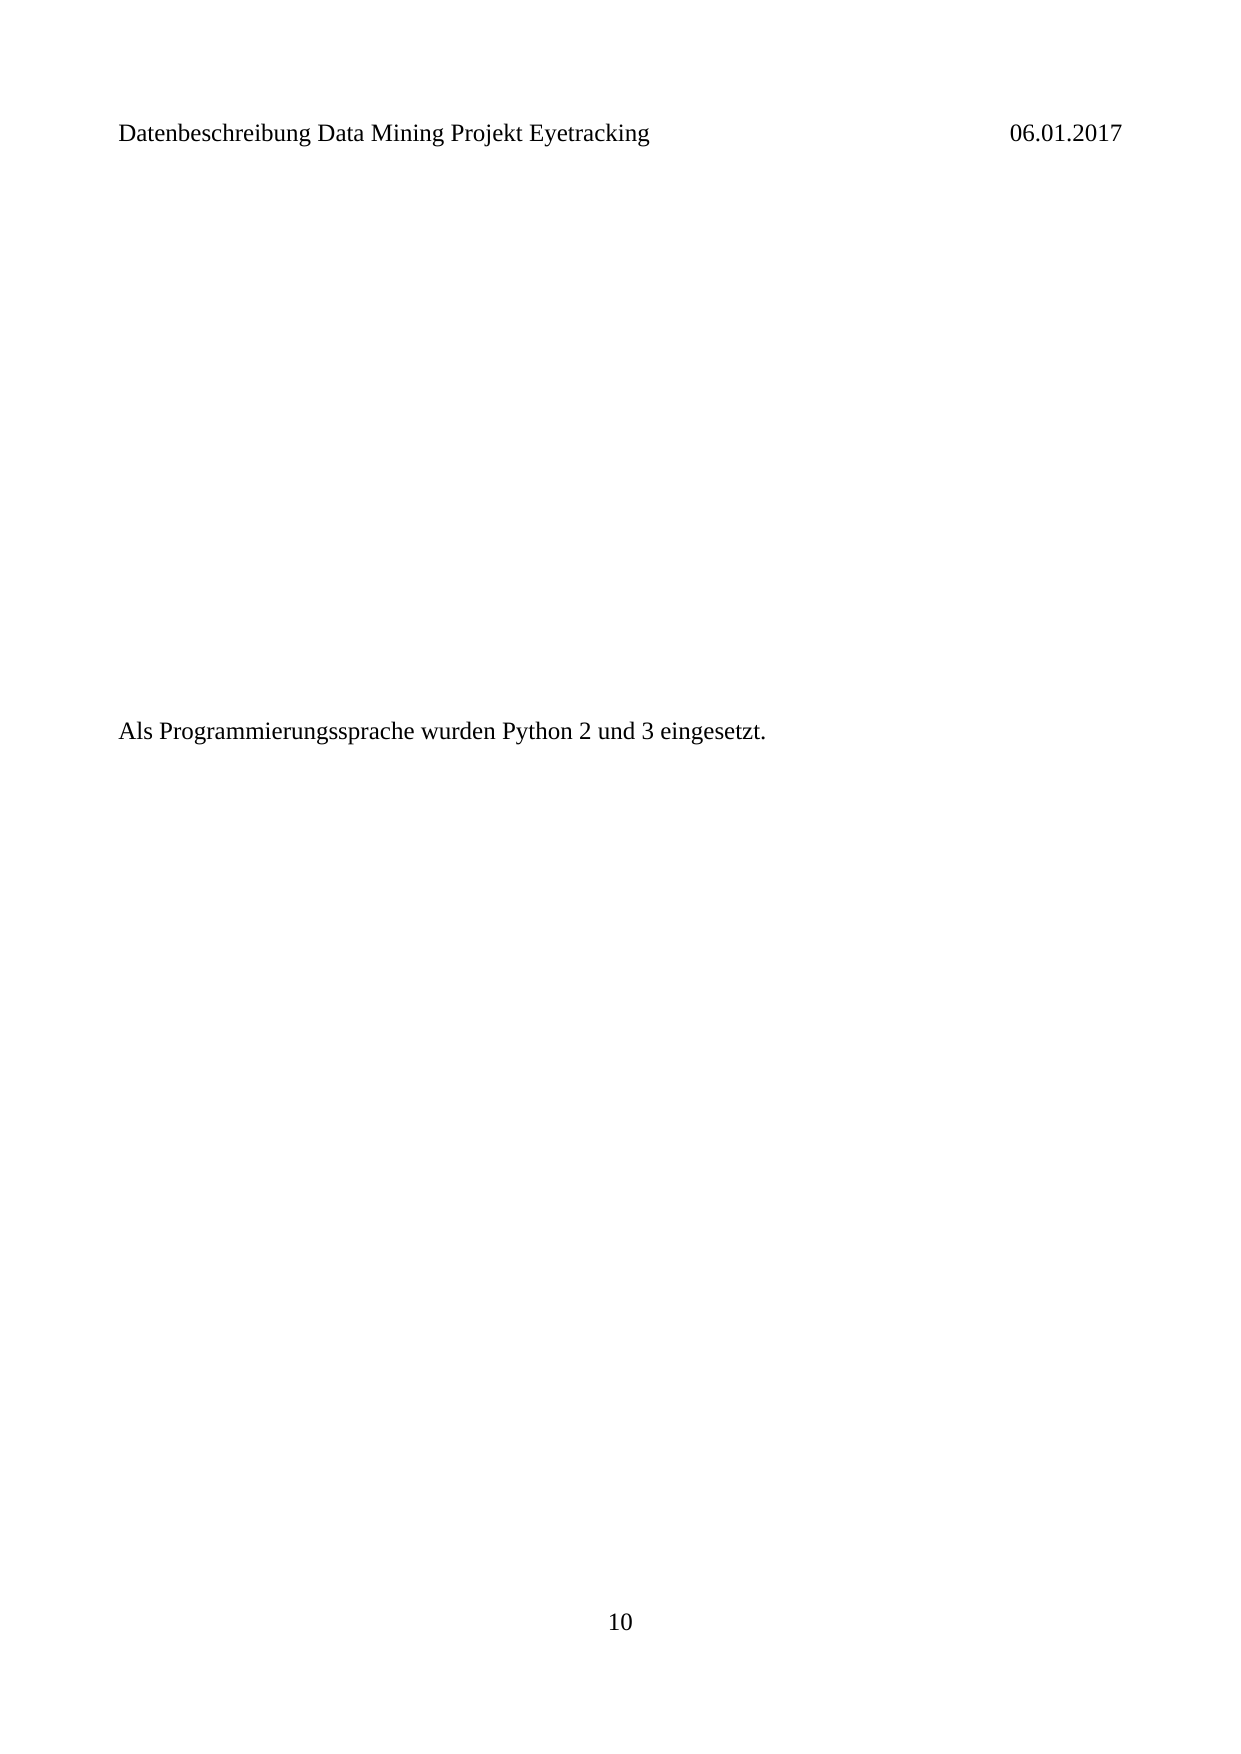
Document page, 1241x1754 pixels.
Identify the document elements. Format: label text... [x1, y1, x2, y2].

text Als Programmierungssprache wurden Python 2 und 3 eingesetzt. [118, 716, 1122, 745]
